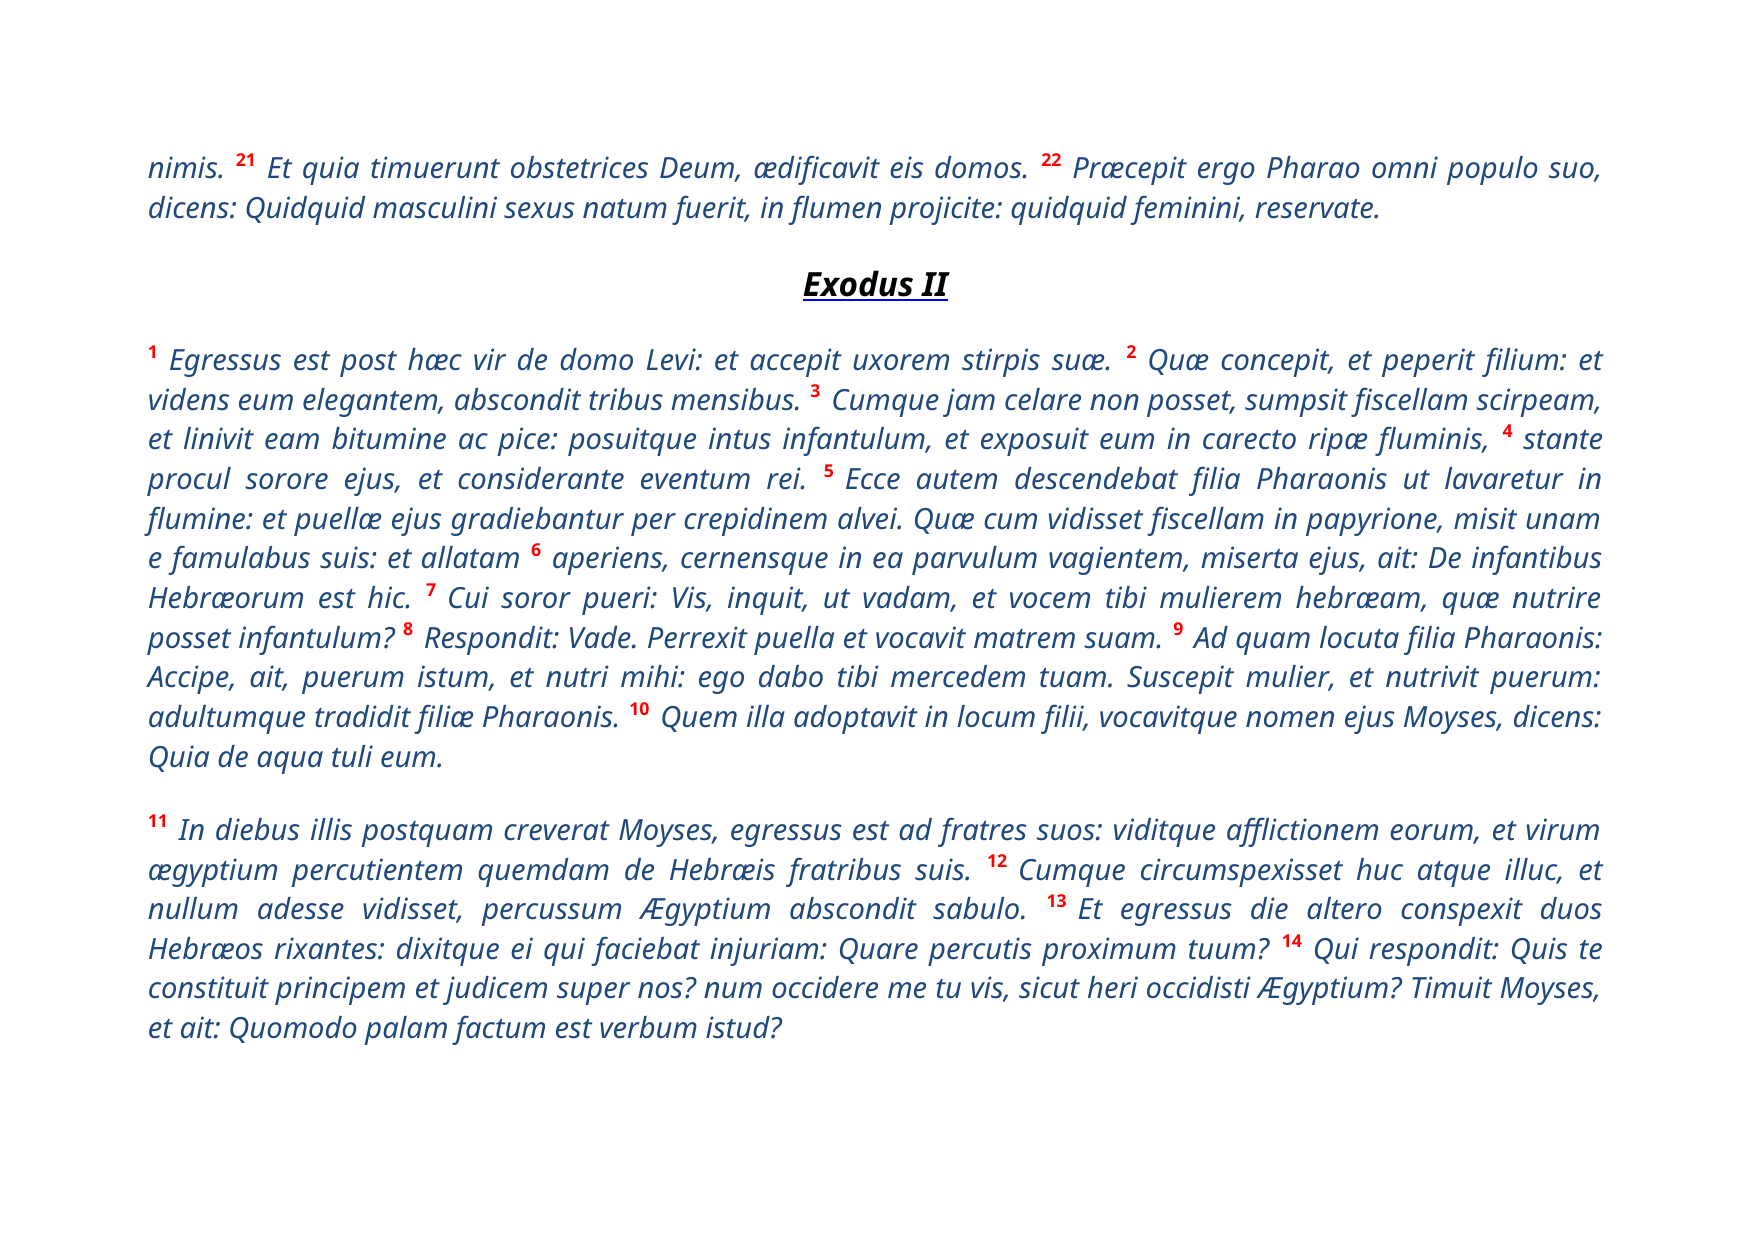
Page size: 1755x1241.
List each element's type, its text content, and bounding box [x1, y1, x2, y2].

text 1 Egressus est post hæc vir de domo Levi: et accepit uxorem stirpis suæ. 2 Quæ concepit, et peperit filium: et videns eum elegantem, abscondit tribus mensibus. 3 Cumque jam celare non posset, sumpsit fiscellam scirpeam, et linivit eam bitumine ac pice: posuitque intus infantulum, et exposuit eum in carecto ripæ fluminis, 4 stante procul sorore ejus, et considerante eventum rei. 5 Ecce autem descendebat filia Pharaonis ut lavaretur in flumine: et puellæ ejus gradiebantur per crepidinem alvei. Quæ cum vidisset fiscellam in papyrione, misit unam e famulabus suis: et allatam 6 aperiens, cernensque in ea parvulum vagientem, miserta ejus, ait: De infantibus Hebræorum est hic. 7 Cui soror pueri: Vis, inquit, ut vadam, et vocem tibi mulierem hebræam, quæ nutrire posset infantulum? 8 Respondit: Vade. Perrexit puella et vocavit matrem suam. 9 Ad quam locuta filia Pharaonis: Accipe, ait, puerum istum, et nutri mihi: ego dabo tibi mercedem tuam. Suscepit mulier, et nutrivit puerum: adultumque tradidit filiæ Pharaonis. 10 Quem illa adoptavit in locum filii, vocavitque nomen ejus Moyses, dicens: Quia de aqua tuli eum. [148, 339, 1606, 776]
text nimis. 21 Et quia timuerunt obstetrices Deum, ædificavit eis domos. 22 Præcepit ergo Pharao omni populo suo, dicens: Quidquid masculini sexus natum fuerit, in flumen projicite: quidquid feminini, reservate. [148, 148, 1606, 227]
text 11 In diebus illis postquam creverat Moyses, egressus est ad fratres suos: viditque afflictionem eorum, et virum ægyptium percutientem quemdam de Hebræis fratribus suis. 12 Cumque circumspexisset huc atque illuc, et nullum adesse vidisset, percussum Ægyptium abscondit sabulo. 13 Et egressus die altero conspexit duos Hebræos rixantes: dixitque ei qui faciebat injuriam: Quare percutis proximum tuum? 14 Qui respondit: Quis te constituit principem et judicem super nos? num occidere me tu vis, sicut heri occidisti Ægyptium? Timuit Moyses, et ait: Quomodo palam factum est verbum istud? [148, 809, 1606, 1047]
text Exodus II [148, 260, 1606, 306]
